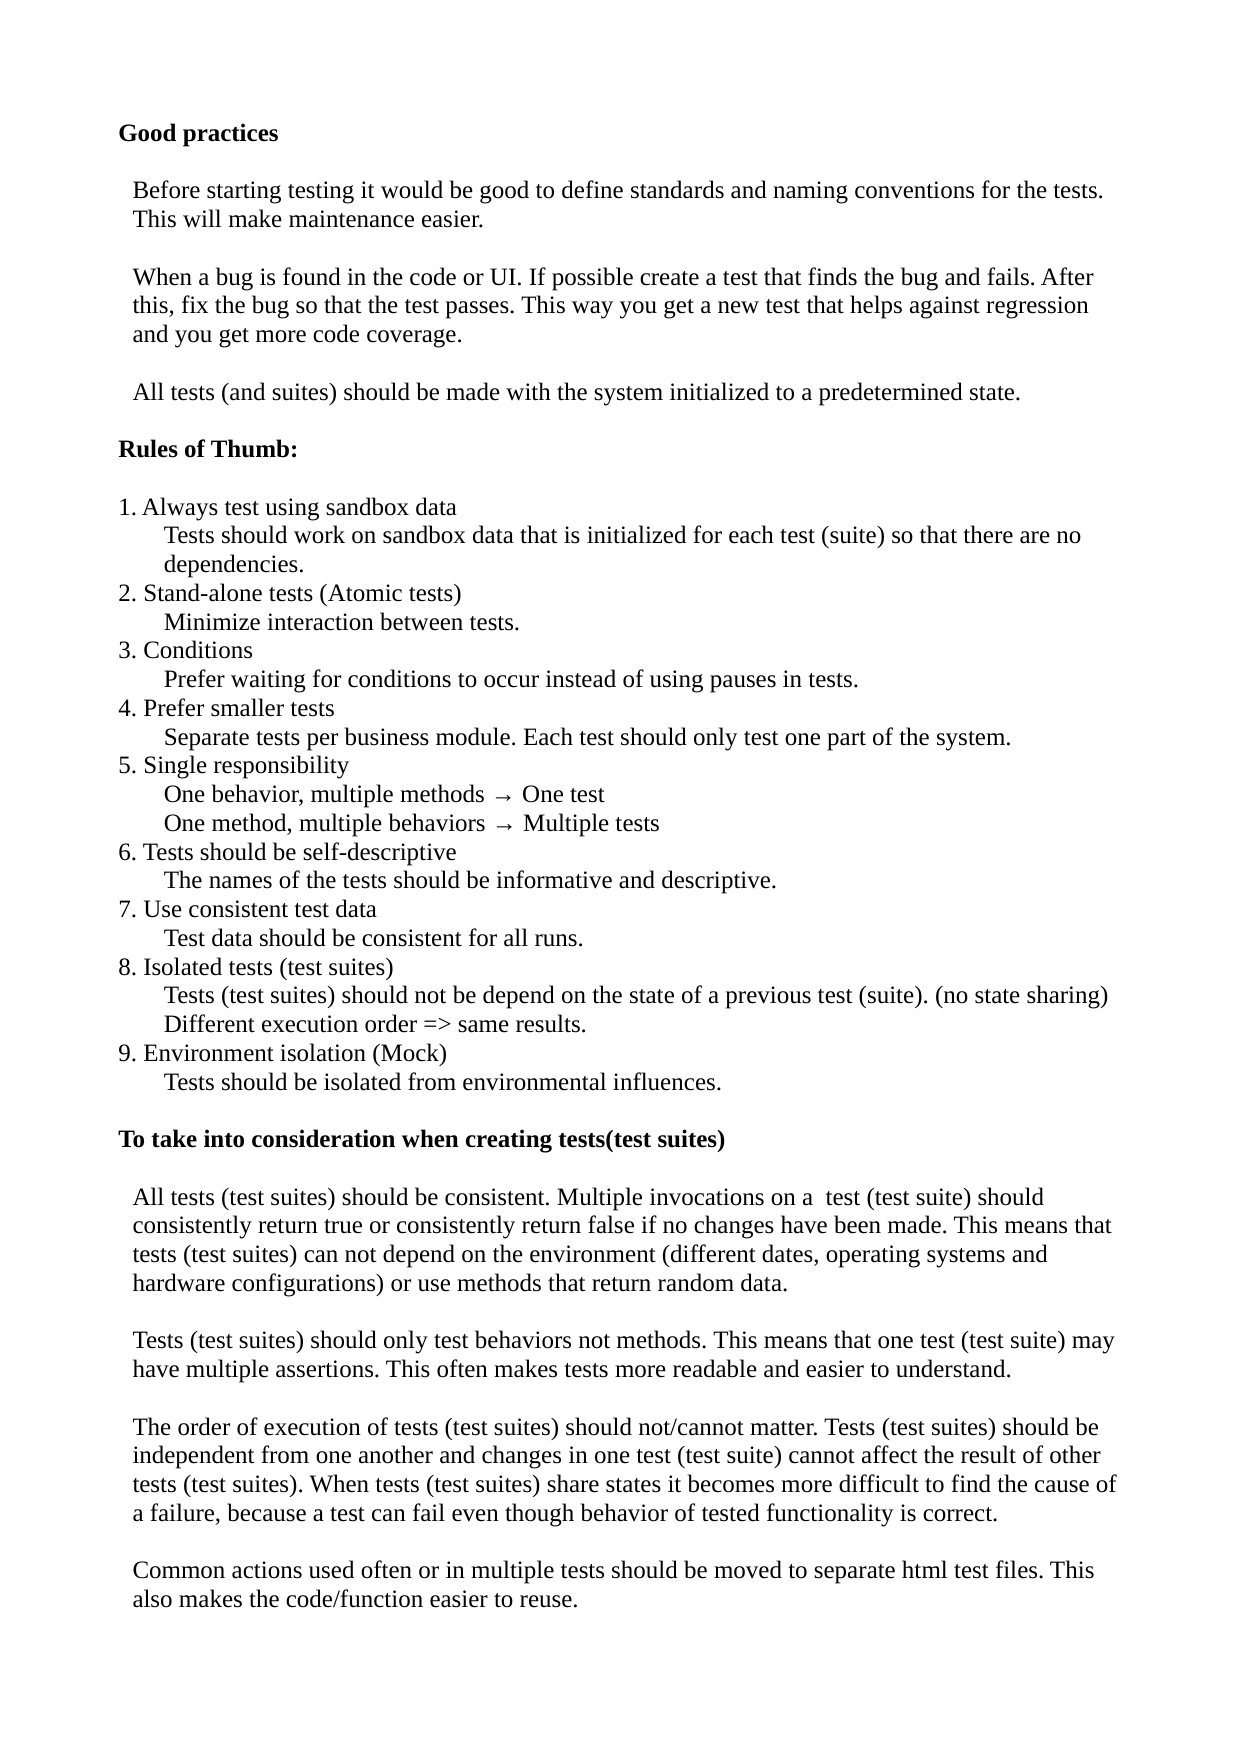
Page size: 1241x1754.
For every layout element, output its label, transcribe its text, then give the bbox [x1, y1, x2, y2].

text 7. Use consistent test data [118, 894, 1122, 923]
text Minimize interaction between tests. [163, 607, 1122, 636]
text Test data should be consistent for all runs. [163, 923, 1122, 952]
text One method, multiple behaviors → Multiple tests [163, 808, 1122, 837]
text The names of the tests should be informative and descriptive. [163, 866, 1122, 894]
text To take into consideration when creating tests(test suites) [118, 1124, 1122, 1153]
text 6. Tests should be self-descriptive [118, 837, 1122, 866]
text Tests (test suites) should only test behaviors not methods. This means that one test (test suite) may have multiple assertions. This often makes tests more readable and easier to understand. [132, 1326, 1122, 1383]
text 8. Isolated tests (test suites) [118, 952, 1122, 981]
text Good practices [118, 118, 1122, 147]
text 4. Prefer smaller tests [118, 693, 1122, 722]
text Common actions used often or in multiple tests should be moved to separate html test files. This also makes the code/function easier to reuse. [132, 1556, 1122, 1613]
text 1. Always test using sandbox data [118, 492, 1122, 521]
text Separate tests per business module. Each test should only test one part of the system. [163, 722, 1122, 751]
text Before starting testing it would be good to define standards and naming conventions for the tests. This will make maintenance easier. [132, 176, 1122, 233]
text 2. Stand-alone tests (Atomic tests) [118, 578, 1122, 607]
text The order of execution of tests (test suites) should not/cannot matter. Tests (test suites) should be independent from one another and changes in one test (test suite) cannot affect the result of other tests (test suites). When tests (test suites) share states it becomes more difficult to find the cause of a failure, because a test can fail even though behavior of tested functionality is correct. [132, 1412, 1122, 1527]
text Tests should work on sandbox data that is initialized for each test (suite) so that there are no dependencies. [163, 521, 1122, 578]
text All tests (test suites) should be consistent. Multiple invocations on a test (test suite) should consistently return true or consistently return false if no changes have been made. This means that tests (test suites) can not depend on the environment (different dates, operating systems and hardware configurations) or use methods that return random data. [132, 1182, 1122, 1297]
text Tests (test suites) should not be depend on the state of a previous test (suite). (no state sharing) Different execution order => same results. [163, 981, 1122, 1038]
text When a bug is found in the code or UI. If possible create a test that finds the bug and fails. After this, fix the bug so that the test passes. This way you get a new test that helps against regression and you get more code coverage. [132, 262, 1122, 348]
text 5. Single responsibility [118, 751, 1122, 779]
text Tests should be isolated from environmental influences. [163, 1067, 1122, 1096]
text 3. Conditions [118, 636, 1122, 664]
text One behavior, multiple methods → One test [163, 779, 1122, 808]
text All tests (and suites) should be made with the system initialized to a predetermined state. [132, 377, 1122, 406]
text Rules of Thumb: [118, 434, 1122, 463]
text Prefer waiting for conditions to occur instead of using pauses in tests. [163, 664, 1122, 693]
text 9. Environment isolation (Mock) [118, 1038, 1122, 1067]
